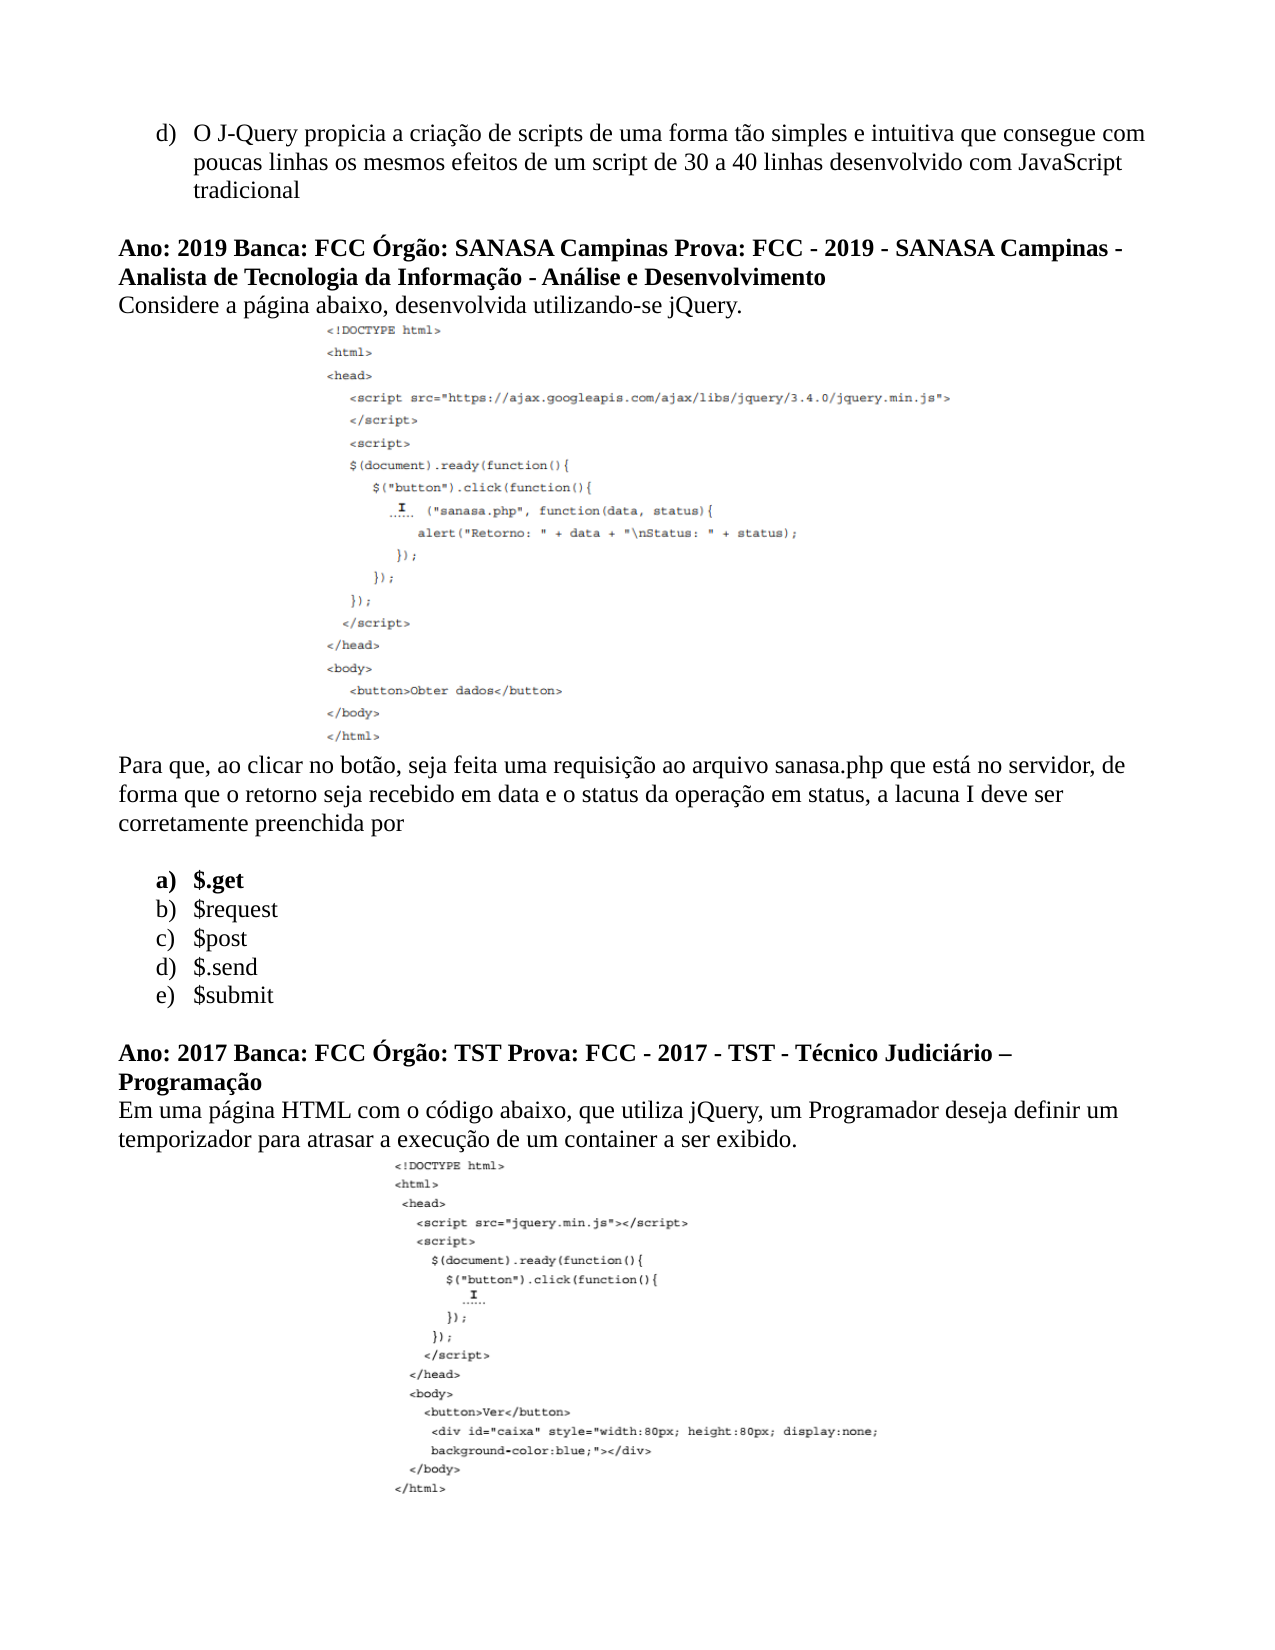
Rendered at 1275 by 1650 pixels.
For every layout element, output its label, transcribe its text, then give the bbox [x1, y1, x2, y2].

list $post [156, 923, 1157, 952]
picture [383, 1153, 892, 1498]
text Considere a página abaixo, desenvolvida utilizando-se jQuery. [118, 291, 1157, 319]
list $submit [156, 981, 1157, 1009]
text Ano: 2017 Banca: FCC Órgão: TST Prova: FCC - 2017 - TST - Técnico Judiciário – Programação [118, 1038, 1157, 1096]
text Ano: 2019 Banca: FCC Órgão: SANASA Campinas Prova: FCC - 2019 - SANASA Campinas - Analista de Tecnologia da Informação - Análise e Desenvolvimento [118, 233, 1157, 291]
list $.send [156, 952, 1157, 981]
list $request [156, 894, 1157, 923]
picture [322, 319, 953, 744]
text Para que, ao clicar no botão, seja feita uma requisição ao arquivo sanasa.php que está no servidor, de forma que o retorno seja recebido em data e o status da operação em status, a lacuna I deve ser corretamente preenchida por [118, 751, 1157, 837]
text Em uma página HTML com o código abaixo, que utiliza jQuery, um Programador deseja definir um temporizador para atrasar a execução de um container a ser exibido. [118, 1096, 1157, 1153]
list O J-Query propicia a criação de scripts de uma forma tão simples e intuitiva que consegue com poucas linhas os mesmos efeitos de um script de 30 a 40 linhas desenvolvido com JavaScript tradicional [156, 118, 1157, 204]
list $.get [156, 866, 1157, 894]
